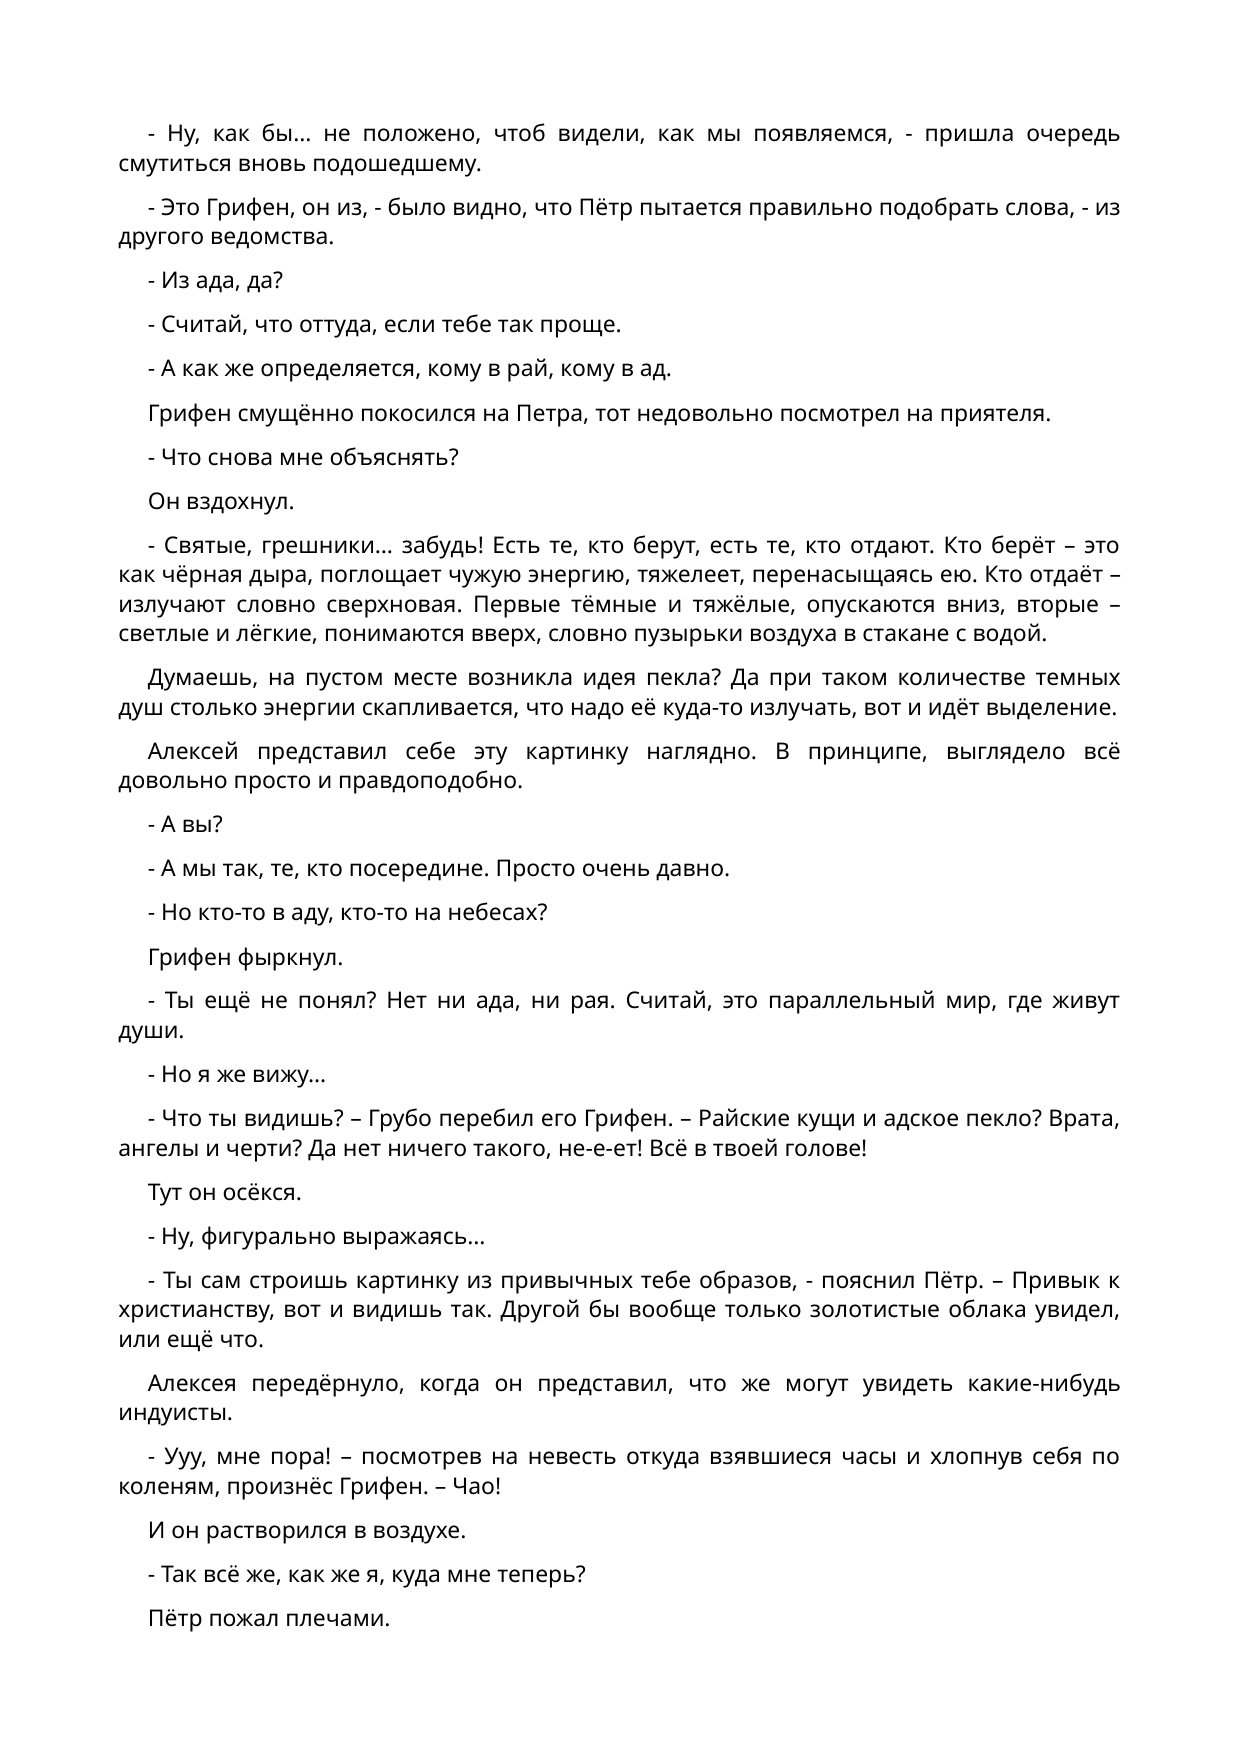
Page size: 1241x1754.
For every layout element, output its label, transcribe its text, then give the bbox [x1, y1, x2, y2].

text - Так всё же, как же я, куда мне теперь? [118, 1559, 1122, 1588]
text - А мы так, те, кто посередине. Просто очень давно. [118, 853, 1122, 883]
text - Что ты видишь? – Грубо перебил его Грифен. – Райские кущи и адское пекло? Врата, ангелы и черти? Да нет ничего такого, не-е-ет! Всё в твоей голове! [118, 1103, 1122, 1162]
text - Это Грифен, он из, - было видно, что Пётр пытается правильно подобрать слова, - из другого ведомства. [118, 192, 1122, 251]
text - Ты сам строишь картинку из привычных тебе образов, - пояснил Пётр. – Привык к христианству, вот и видишь так. Другой бы вообще только золотистые облака увидел, или ещё что. [118, 1265, 1122, 1353]
text Алексей представил себе эту картинку наглядно. В принципе, выглядело всё довольно просто и правдоподобно. [118, 736, 1122, 794]
text - Из ада, да? [118, 265, 1122, 295]
text Алексея передёрнуло, когда он представил, что же могут увидеть какие-нибудь индуисты. [118, 1368, 1122, 1427]
text Грифен смущённо покосился на Петра, тот недовольно посмотрел на приятеля. [118, 397, 1122, 427]
text Пётр пожал плечами. [118, 1603, 1122, 1632]
text - Что снова мне объяснять? [118, 441, 1122, 471]
text Тут он осёкся. [118, 1177, 1122, 1206]
text - Но кто-то в аду, кто-то на небесах? [118, 897, 1122, 927]
text - А вы? [118, 809, 1122, 839]
text - Ты ещё не понял? Нет ни ада, ни рая. Считай, это параллельный мир, где живут души. [118, 985, 1122, 1044]
text - Но я же вижу… [118, 1059, 1122, 1088]
text Думаешь, на пустом месте возникла идея пекла? Да при таком количестве темных душ столько энергии скапливается, что надо её куда-то излучать, вот и идёт выделение. [118, 662, 1122, 721]
text - Ну, фигурально выражаясь… [118, 1221, 1122, 1250]
text Он вздохнул. [118, 486, 1122, 515]
text - Святые, грешники… забудь! Есть те, кто берут, есть те, кто отдают. Кто берёт – это как чёрная дыра, поглощает чужую энергию, тяжелеет, перенасыщаясь ею. Кто отдаёт – излучают словно сверхновая. Первые тёмные и тяжёлые, опускаются вниз, вторые – светлые и лёгкие, понимаются вверх, словно пузырьки воздуха в стакане с водой. [118, 529, 1122, 647]
text И он растворился в воздухе. [118, 1515, 1122, 1544]
text - А как же определяется, кому в рай, кому в ад. [118, 353, 1122, 383]
text Грифен фыркнул. [118, 941, 1122, 971]
text - Считай, что оттуда, если тебе так проще. [118, 309, 1122, 339]
text - Ну, как бы… не положено, чтоб видели, как мы появляемся, - пришла очередь смутиться вновь подошедшему. [118, 118, 1122, 177]
text - Ууу, мне пора! – посмотрев на невесть откуда взявшиеся часы и хлопнув себя по коленям, произнёс Грифен. – Чао! [118, 1441, 1122, 1500]
